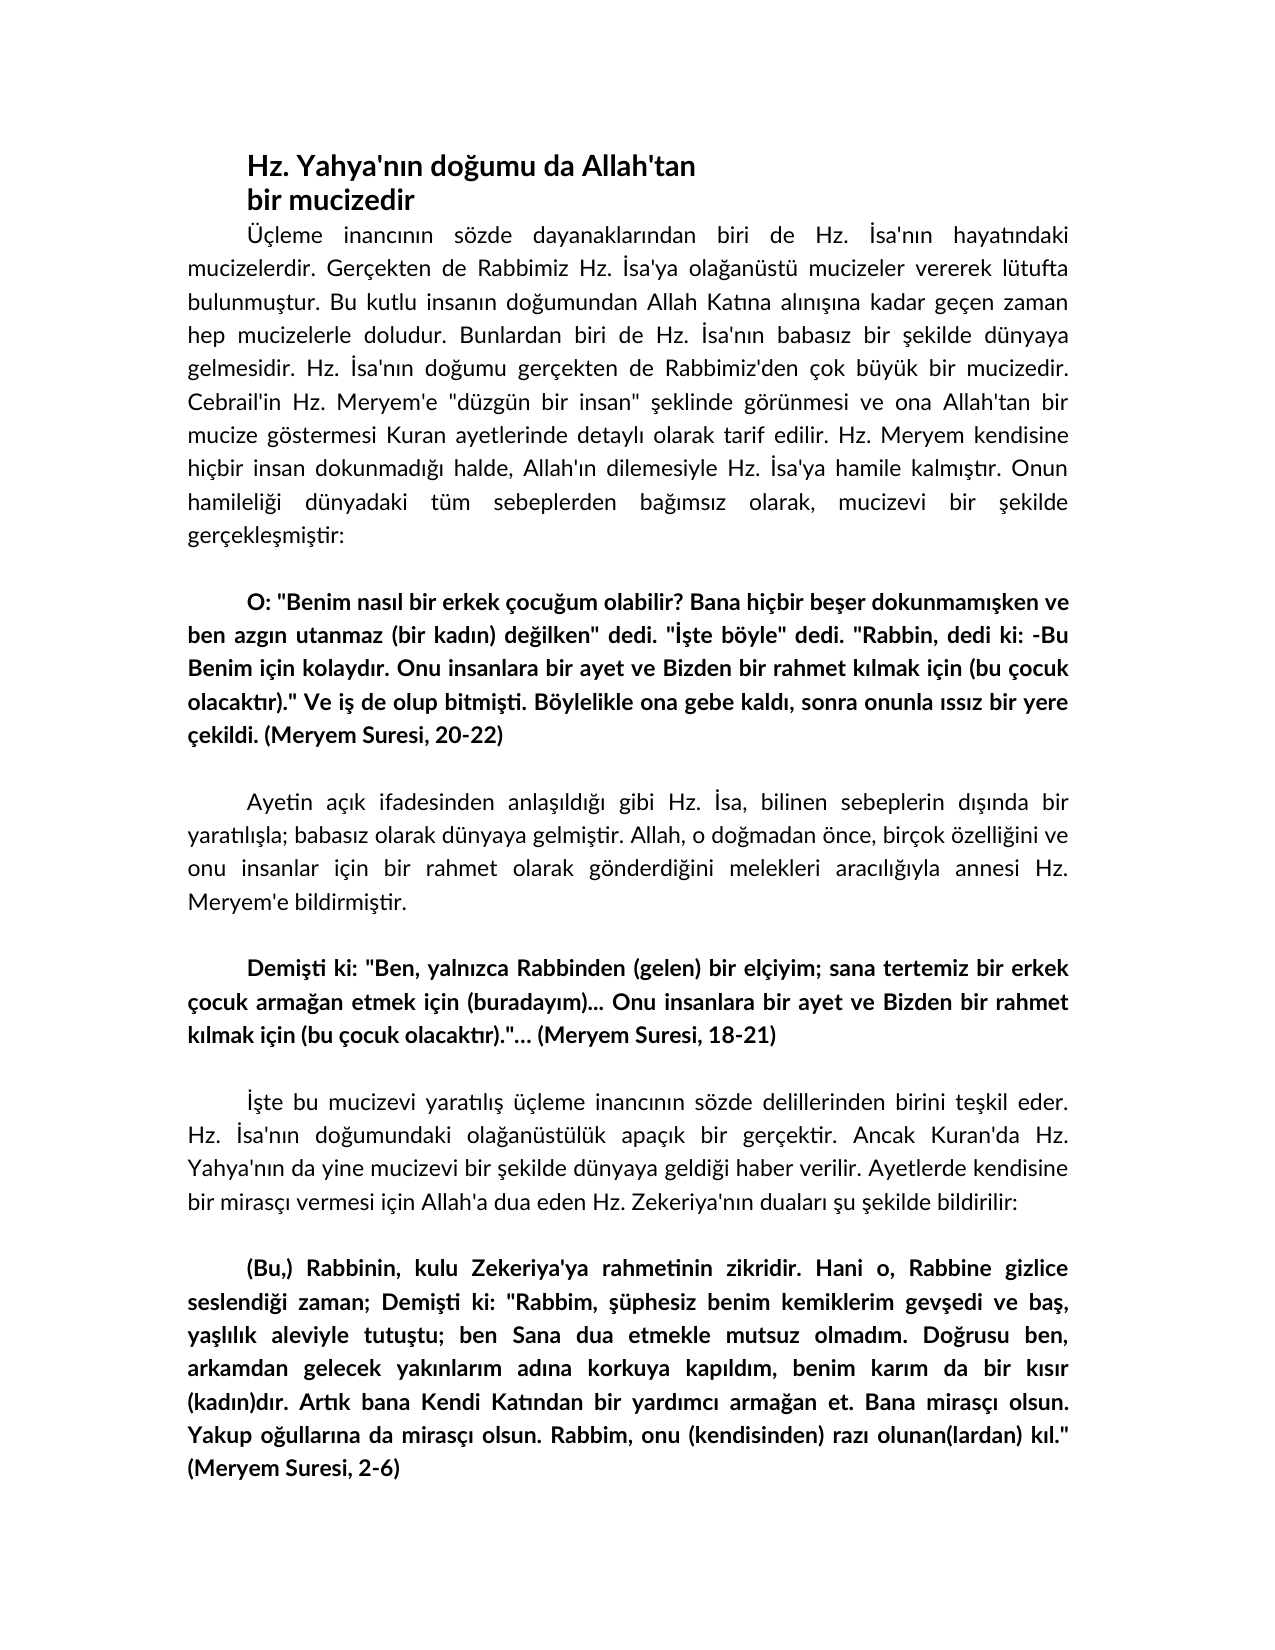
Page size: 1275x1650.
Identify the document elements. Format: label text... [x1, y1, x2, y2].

text O: "Benim nasıl bir erkek çocuğum olabilir? Bana hiçbir beşer dokunmamışken ve ben azgın utanmaz (bir kadın) değilken" dedi. "İşte böyle" dedi. "Rabbin, dedi ki: -Bu Benim için kolaydır. Onu insanlara bir ayet ve Bizden bir rahmet kılmak için (bu çocuk olacaktır)." Ve iş de olup bitmişti. Böylelikle ona gebe kaldı, sonra onunla ıssız bir yere çekildi. (Meryem Suresi, 20-22) [187, 583, 1070, 750]
text Hz. Yahya'nın doğumu da Allah'tan [187, 150, 1070, 183]
text İşte bu mucizevi yaratılış üçleme inancının sözde delillerinden birini teşkil eder. Hz. İsa'nın doğumundaki olağanüstülük apaçık bir gerçektir. Ancak Kuran'da Hz. Yahya'nın da yine mucizevi bir şekilde dünyaya geldiği haber verilir. Ayetlerde kendisine bir mirasçı vermesi için Allah'a dua eden Hz. Zekeriya'nın duaları şu şekilde bildirilir: [187, 1083, 1070, 1217]
text Üçleme inancının sözde dayanaklarından biri de Hz. İsa'nın hayatındaki mucizelerdir. Gerçekten de Rabbimiz Hz. İsa'ya olağanüstü mucizeler vererek lütufta bulunmuştur. Bu kutlu insanın doğumundan Allah Katına alınışına kadar geçen zaman hep mucizelerle doludur. Bunlardan biri de Hz. İsa'nın babasız bir şekilde dünyaya gelmesidir. Hz. İsa'nın doğumu gerçekten de Rabbimiz'den çok büyük bir mucizedir. Cebrail'in Hz. Meryem'e "düzgün bir insan" şeklinde görünmesi ve ona Allah'tan bir mucize göstermesi Kuran ayetlerinde detaylı olarak tarif edilir. Hz. Meryem kendisine hiçbir insan dokunmadığı halde, Allah'ın dilemesiyle Hz. İsa'ya hamile kalmıştır. Onun hamileliği dünyadaki tüm sebeplerden bağımsız olarak, mucizevi bir şekilde gerçekleşmiştir: [187, 217, 1070, 550]
text Ayetin açık ifadesinden anlaşıldığı gibi Hz. İsa, bilinen sebeplerin dışında bir yaratılışla; babasız olarak dünyaya gelmiştir. Allah, o doğmadan önce, birçok özelliğini ve onu insanlar için bir rahmet olarak gönderdiğini melekleri aracılığıyla annesi Hz. Meryem'e bildirmiştir. [187, 783, 1070, 917]
text Demişti ki: "Ben, yalnızca Rabbinden (gelen) bir elçiyim; sana tertemiz bir erkek çocuk armağan etmek için (buradayım)... Onu insanlara bir ayet ve Bizden bir rahmet kılmak için (bu çocuk olacaktır)."… (Meryem Suresi, 18-21) [187, 950, 1070, 1050]
text bir mucizedir [187, 183, 1070, 217]
text (Bu,) Rabbinin, kulu Zekeriya'ya rahmetinin zikridir. Hani o, Rabbine gizlice seslendiği zaman; Demişti ki: "Rabbim, şüphesiz benim kemiklerim gevşedi ve baş, yaşlılık aleviyle tutuştu; ben Sana dua etmekle mutsuz olmadım. Doğrusu ben, arkamdan gelecek yakınlarım adına korkuya kapıldım, benim karım da bir kısır (kadın)dır. Artık bana Kendi Katından bir yardımcı armağan et. Bana mirasçı olsun. Yakup oğullarına da mirasçı olsun. Rabbim, onu (kendisinden) razı olunan(lardan) kıl." (Meryem Suresi, 2-6) [187, 1250, 1070, 1483]
